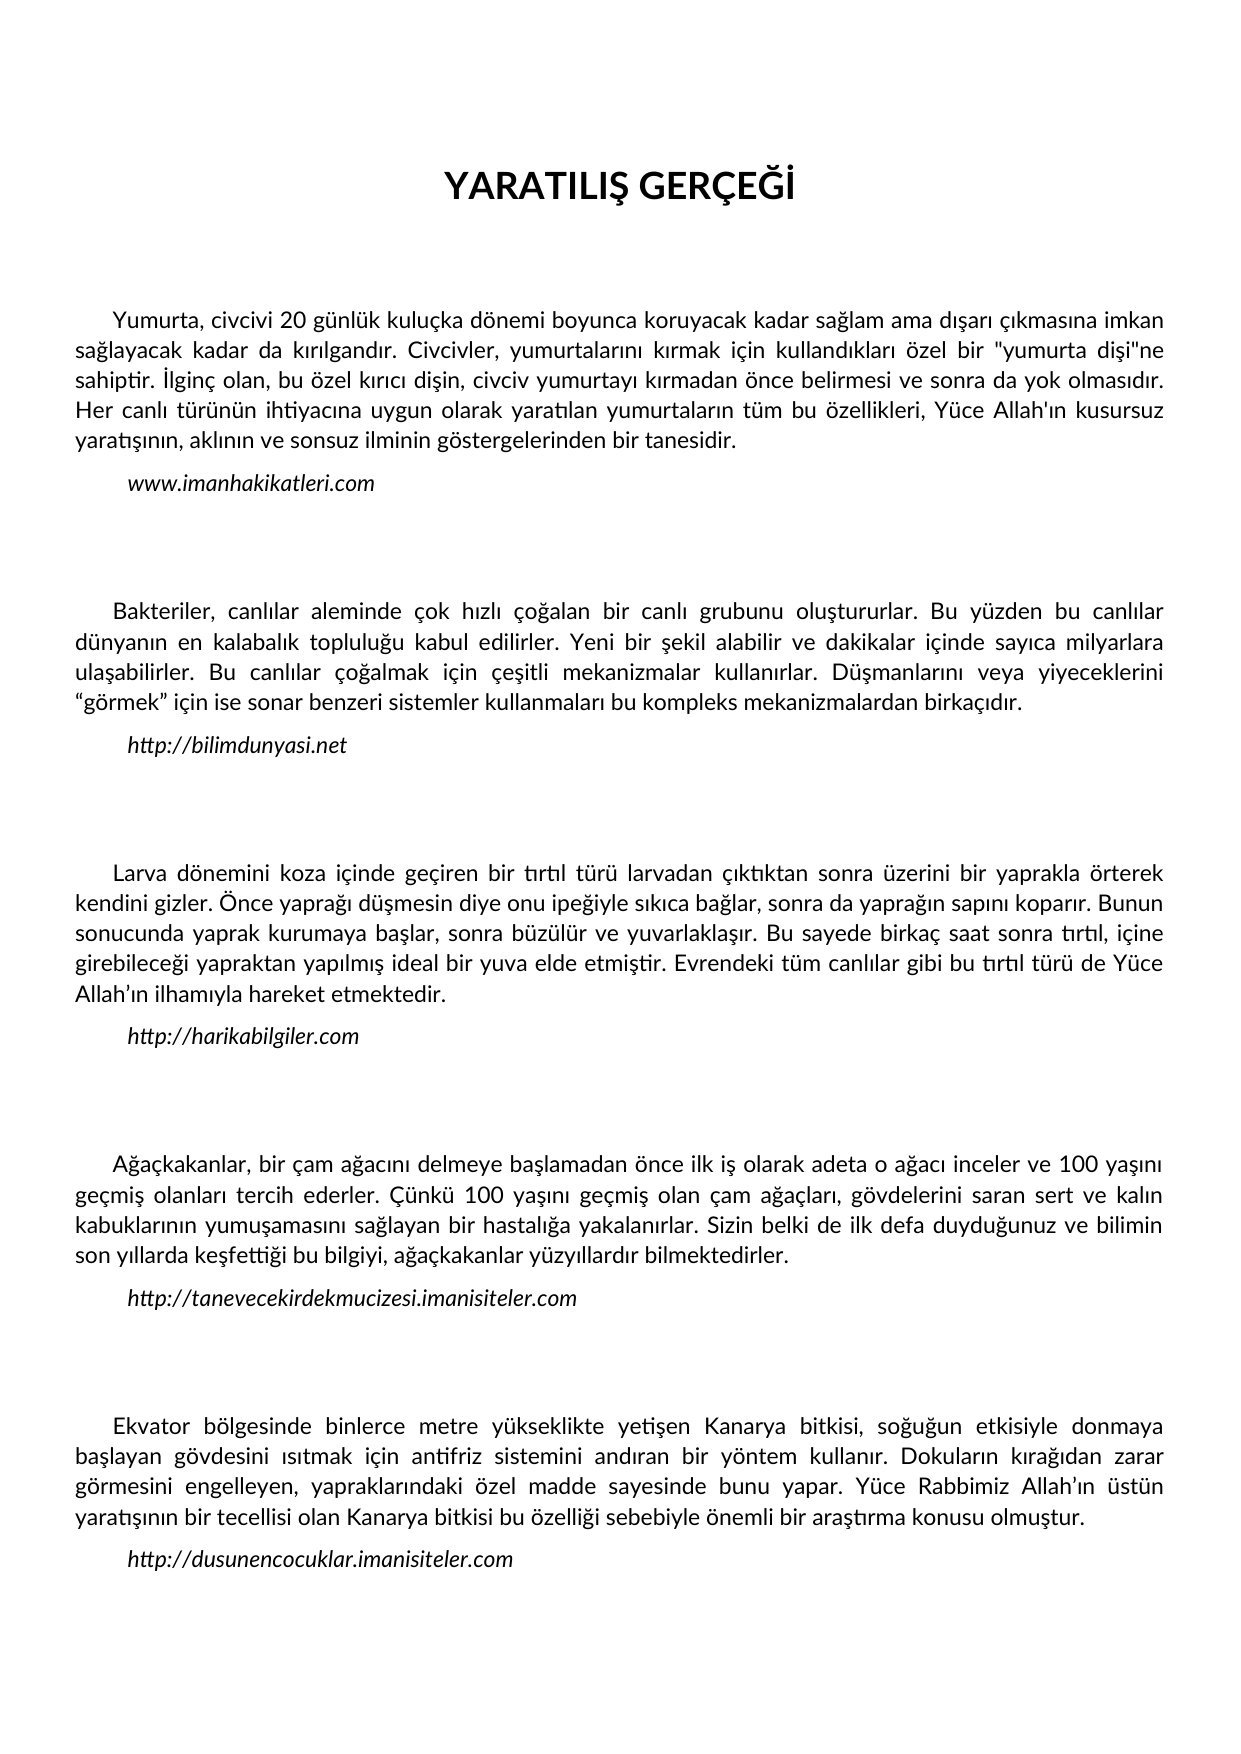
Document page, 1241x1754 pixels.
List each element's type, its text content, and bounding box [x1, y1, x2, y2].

subtitle YARATILIŞ GERÇEĞİ [75, 162, 1165, 207]
text www.imanhakikatleri.com [127, 469, 1143, 496]
text http://harikabilgiler.com [127, 1022, 1143, 1049]
text Bakteriler, canlılar aleminde çok hızlı çoğalan bir canlı grubunu oluştururlar. Bu yüzden bu canlılar dünyanın en kalabalık topluluğu kabul edilirler. Yeni bir şekil alabilir ve dakikalar içinde sayıca milyarlara ulaşabilirler. Bu canlılar çoğalmak için çeşitli mekanizmalar kullanırlar. Düşmanlarını veya yiyeceklerini “görmek” için ise sonar benzeri sistemler kullanmaları bu kompleks mekanizmalardan birkaçıdır. [75, 597, 1165, 715]
text Larva dönemini koza içinde geçiren bir tırtıl türü larvadan çıktıktan sonra üzerini bir yaprakla örterek kendini gizler. Önce yaprağı düşmesin diye onu ipeğiyle sıkıca bağlar, sonra da yaprağın sapını koparır. Bunun sonucunda yaprak kurumaya başlar, sonra büzülür ve yuvarlaklaşır. Bu sayede birkaç saat sonra tırtıl, içine girebileceği yapraktan yapılmış ideal bir yuva elde etmiştir. Evrendeki tüm canlılar gibi bu tırtıl türü de Yüce Allah’ın ilhamıyla hareket etmektedir. [75, 858, 1165, 1007]
text Ağaçkakanlar, bir çam ağacını delmeye başlamadan önce ilk iş olarak adeta o ağacı inceler ve 100 yaşını geçmiş olanları tercih ederler. Çünkü 100 yaşını geçmiş olan çam ağaçları, gövdelerini saran sert ve kalın kabuklarının yumuşamasını sağlayan bir hastalığa yakalanırlar. Sizin belki de ilk defa duyduğunuz ve bilimin son yıllarda keşfettiği bu bilgiyi, ağaçkakanlar yüzyıllardır bilmektedirler. [75, 1150, 1165, 1268]
text http://dusunencocuklar.imanisiteler.com [127, 1545, 1143, 1572]
text http://bilimdunyasi.net [127, 730, 1143, 758]
text Yumurta, civcivi 20 günlük kuluçka dönemi boyunca koruyacak kadar sağlam ama dışarı çıkmasına imkan sağlayacak kadar da kırılgandır. Civcivler, yumurtalarını kırmak için kullandıkları özel bir "yumurta dişi"ne sahiptir. İlginç olan, bu özel kırıcı dişin, civciv yumurtayı kırmadan önce belirmesi ve sonra da yok olmasıdır. Her canlı türünün ihtiyacına uygun olarak yaratılan yumurtaların tüm bu özellikleri, Yüce Allah'ın kusursuz yaratışının, aklının ve sonsuz ilminin göstergelerinden bir tanesidir. [75, 305, 1165, 454]
text Ekvator bölgesinde binlerce metre yükseklikte yetişen Kanarya bitkisi, soğuğun etkisiyle donmaya başlayan gövdesini ısıtmak için antifriz sistemini andıran bir yöntem kullanır. Dokuların kırağıdan zarar görmesini engelleyen, yapraklarındaki özel madde sayesinde bunu yapar. Yüce Rabbimiz Allah’ın üstün yaratışının bir tecellisi olan Kanarya bitkisi bu özelliği sebebiyle önemli bir araştırma konusu olmuştur. [75, 1412, 1165, 1530]
text http://tanevecekirdekmucizesi.imanisiteler.com [127, 1283, 1143, 1311]
